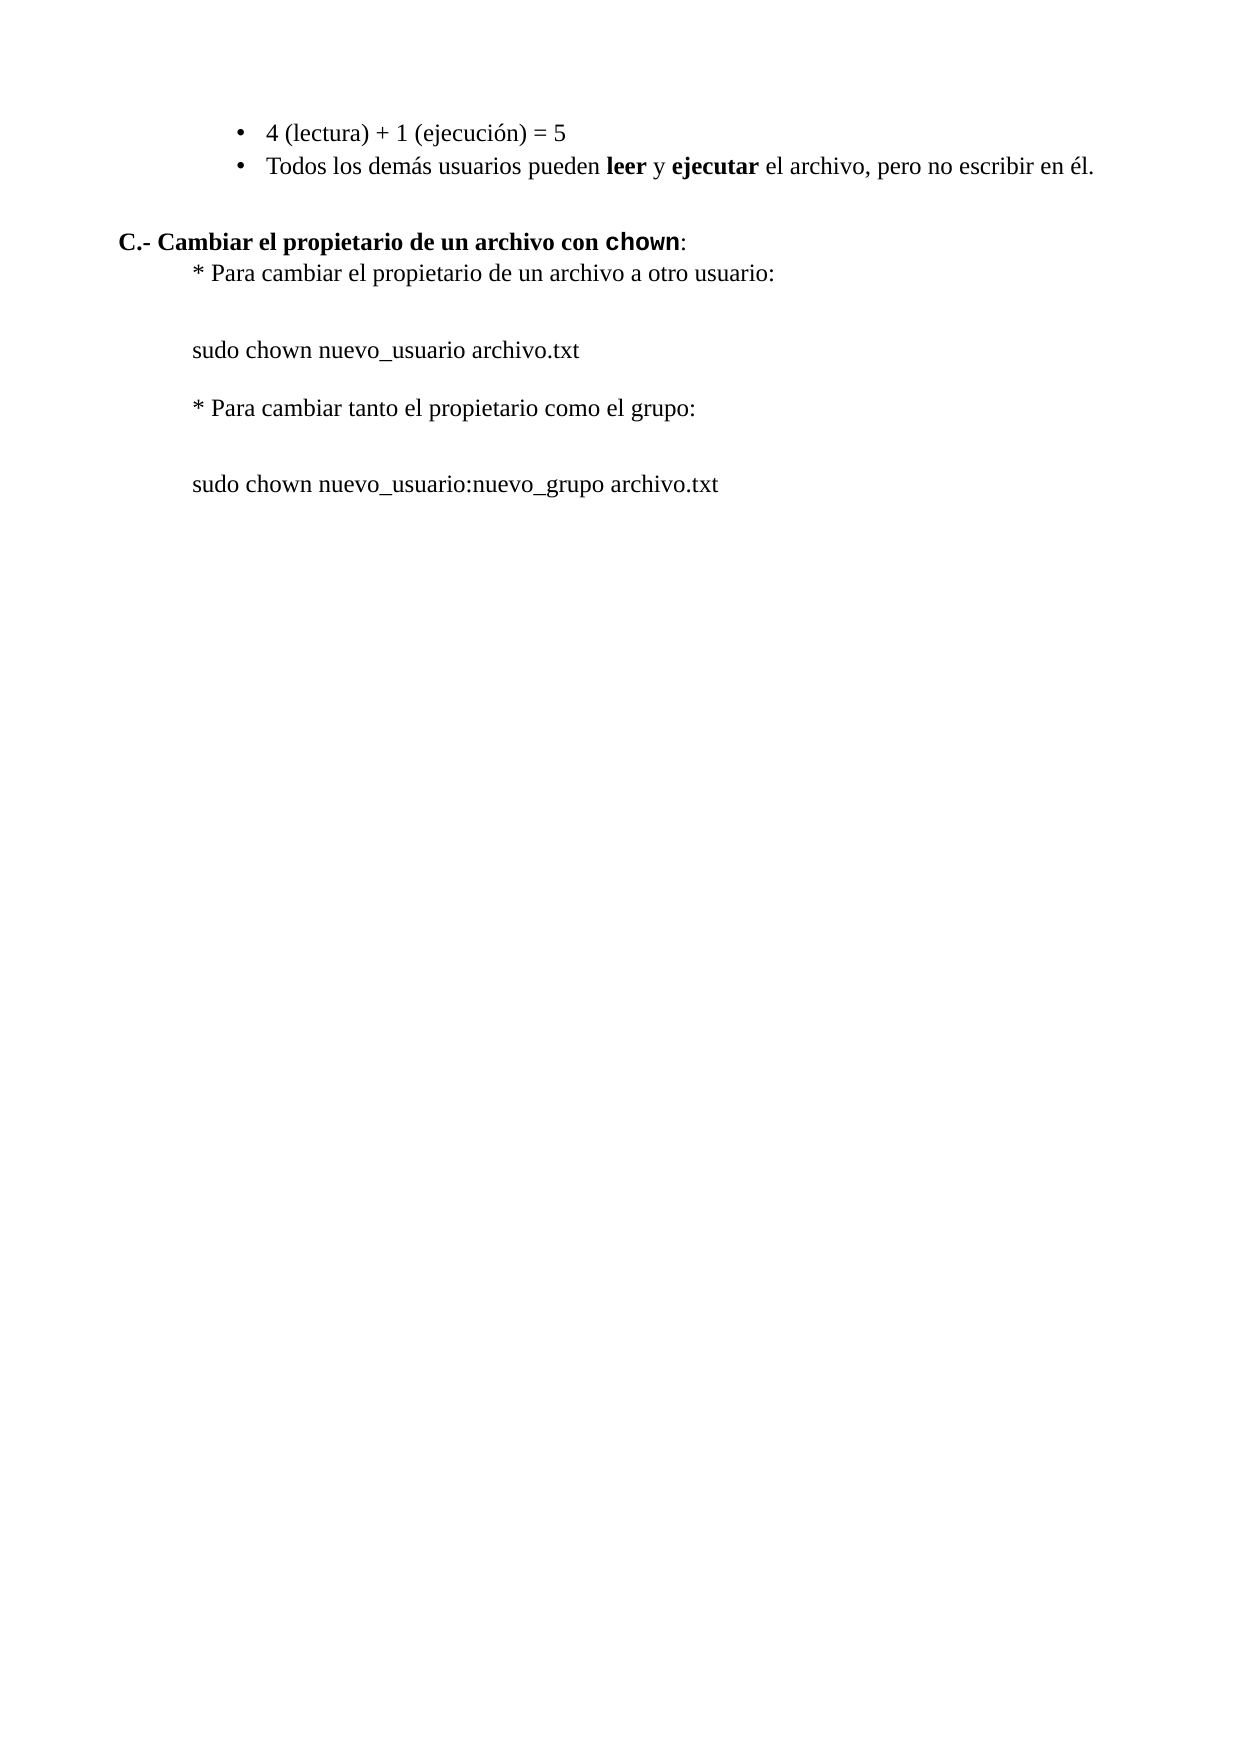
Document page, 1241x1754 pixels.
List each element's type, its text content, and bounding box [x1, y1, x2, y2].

text C.- Cambiar el propietario de un archivo con chown: [118, 227, 1122, 258]
list Todos los demás usuarios pueden leer y ejecutar el archivo, pero no escribir en él. [236, 151, 1122, 180]
list * Para cambiar el propietario de un archivo a otro usuario: [162, 258, 1122, 287]
list sudo chown nuevo_usuario:nuevo_grupo archivo.txt [162, 469, 1122, 498]
list * Para cambiar tanto el propietario como el grupo: [162, 393, 1122, 422]
list sudo chown nuevo_usuario archivo.txt [162, 335, 1122, 363]
list 4 (lectura) + 1 (ejecución) = 5 [236, 118, 1122, 147]
